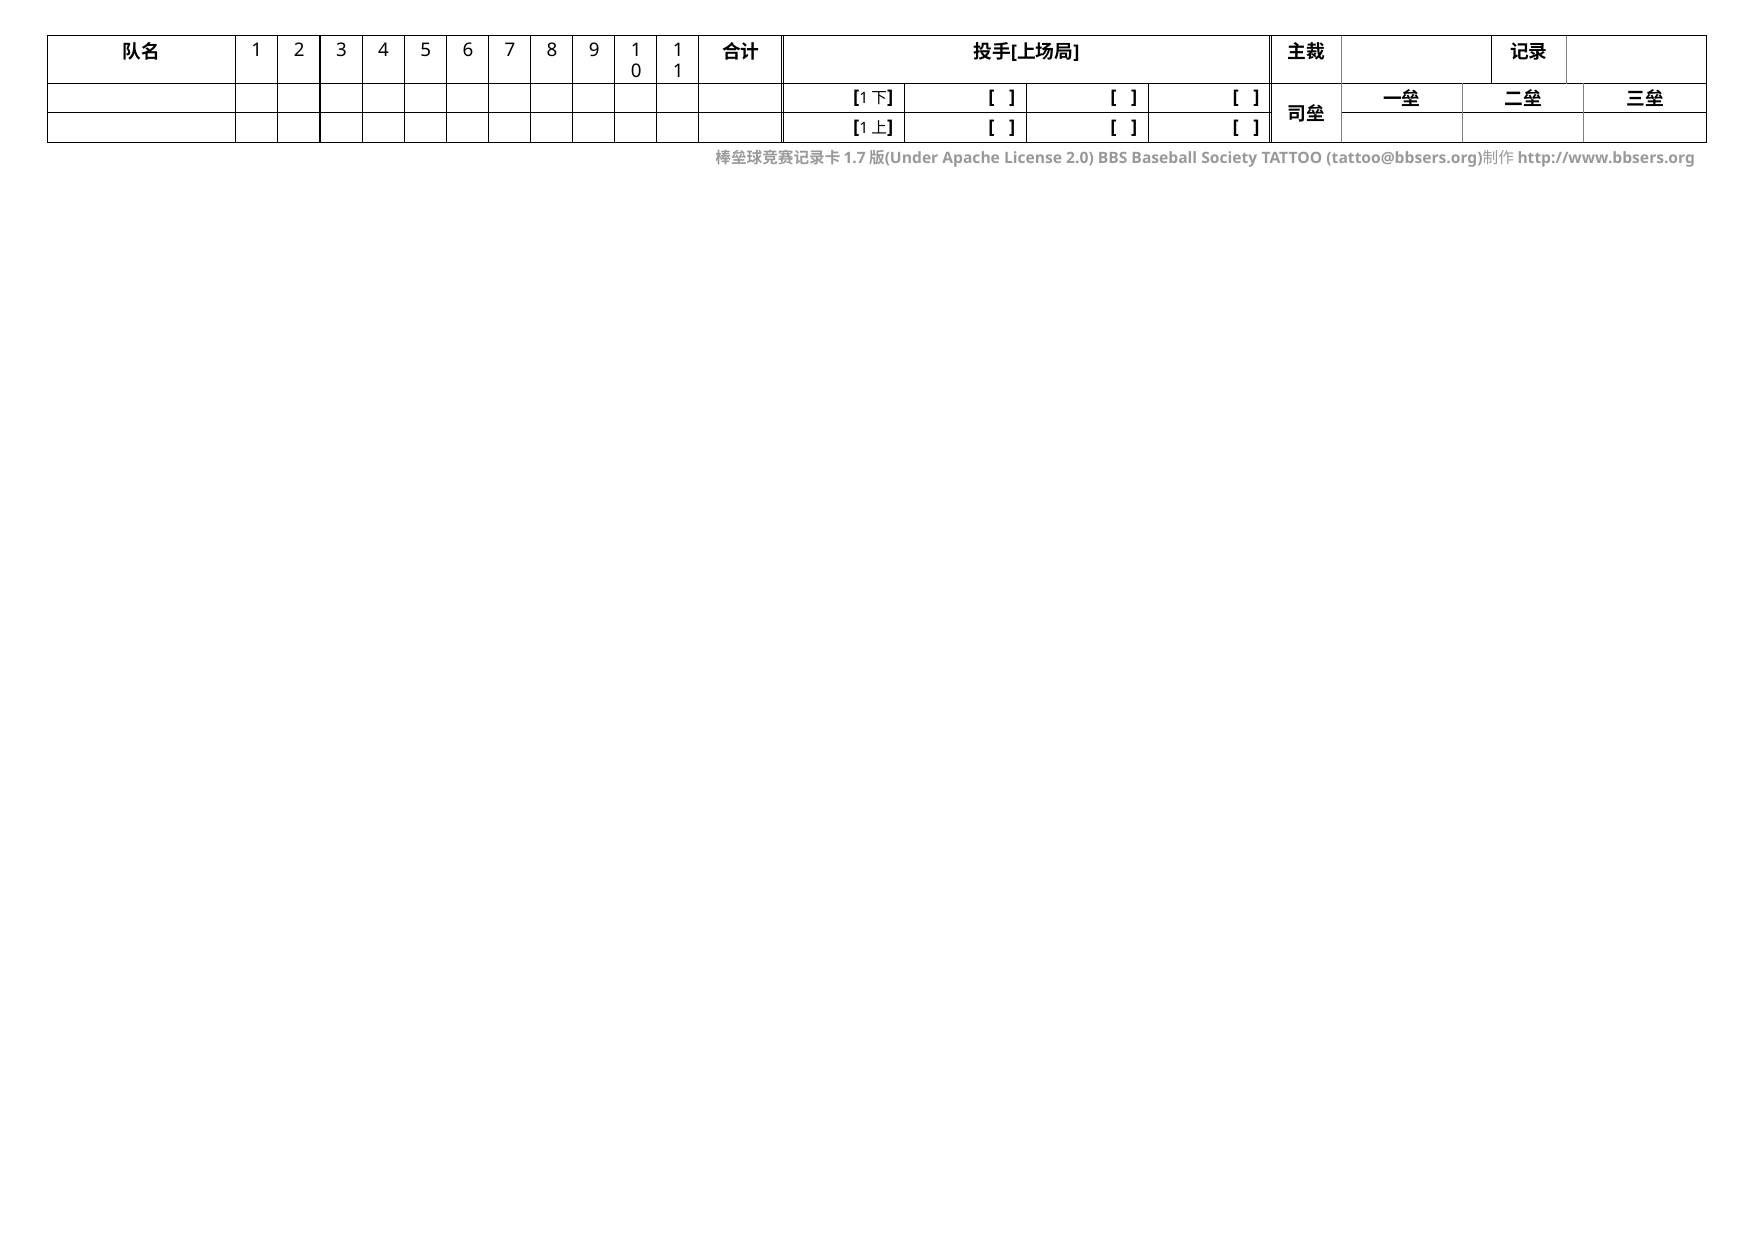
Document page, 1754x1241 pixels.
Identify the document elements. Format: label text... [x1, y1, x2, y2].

table_cell 三垒 [1584, 84, 1706, 112]
table_header 9 [573, 36, 614, 82]
table_cell [447, 84, 488, 112]
table_cell [405, 84, 446, 112]
table_header 投手[上场局] [784, 36, 1269, 82]
table_header 7 [489, 36, 530, 82]
table_header 2 [278, 36, 319, 82]
table_cell [447, 113, 488, 142]
table_cell [ ] [1027, 84, 1148, 112]
table_cell [321, 113, 362, 142]
table_cell [ ] [1149, 84, 1269, 112]
table_header 3 [321, 36, 362, 82]
table_header 记录 [1492, 36, 1566, 82]
text 棒垒球竞赛记录卡1.7版(Under Apache License 2.0) BBS Baseball Society TATTOO (tattoo@bbsers.org)制作 http://www.bbsers.org [59, 143, 1695, 169]
table_cell [1下] [784, 84, 904, 112]
table_cell [573, 84, 614, 112]
table_header 队名 [48, 36, 235, 82]
table_cell [531, 113, 572, 142]
table_cell [363, 113, 404, 142]
table_cell [236, 113, 277, 142]
table_header [1567, 36, 1706, 82]
table_cell [278, 84, 319, 112]
table_header 4 [363, 36, 404, 82]
table_cell [699, 113, 781, 142]
table_header 1 [236, 36, 277, 82]
table_cell [1463, 113, 1583, 142]
table_cell [278, 113, 319, 142]
table_cell [489, 113, 530, 142]
table_header 合计 [699, 36, 781, 82]
table_cell [321, 84, 362, 112]
table_cell [615, 84, 656, 112]
table_header 8 [531, 36, 572, 82]
table_cell [ ] [1027, 113, 1148, 142]
table_cell [ ] [905, 113, 1026, 142]
table_cell [1342, 113, 1462, 142]
table_cell [489, 84, 530, 112]
table_header 10 [615, 36, 656, 82]
table_cell [699, 84, 781, 112]
table_cell 二垒 [1463, 84, 1583, 112]
table_header 主裁 [1272, 36, 1341, 82]
table_cell [48, 84, 235, 112]
table_cell [657, 84, 698, 112]
table_cell [573, 113, 614, 142]
table_cell [48, 113, 235, 142]
table_header 6 [447, 36, 488, 82]
table_cell 一垒 [1342, 84, 1462, 112]
table_cell [405, 113, 446, 142]
table_cell [531, 84, 572, 112]
table_cell [1上] [784, 113, 904, 142]
table_cell [236, 84, 277, 112]
table_cell [ ] [905, 84, 1026, 112]
table_header 5 [405, 36, 446, 82]
table_cell [657, 113, 698, 142]
table_header [1342, 36, 1491, 82]
table_cell [615, 113, 656, 142]
table_header 11 [657, 36, 698, 82]
table_cell [363, 84, 404, 112]
table_cell [1584, 113, 1706, 142]
table_cell [ ] [1149, 113, 1269, 142]
table_cell 司垒 [1272, 84, 1341, 142]
